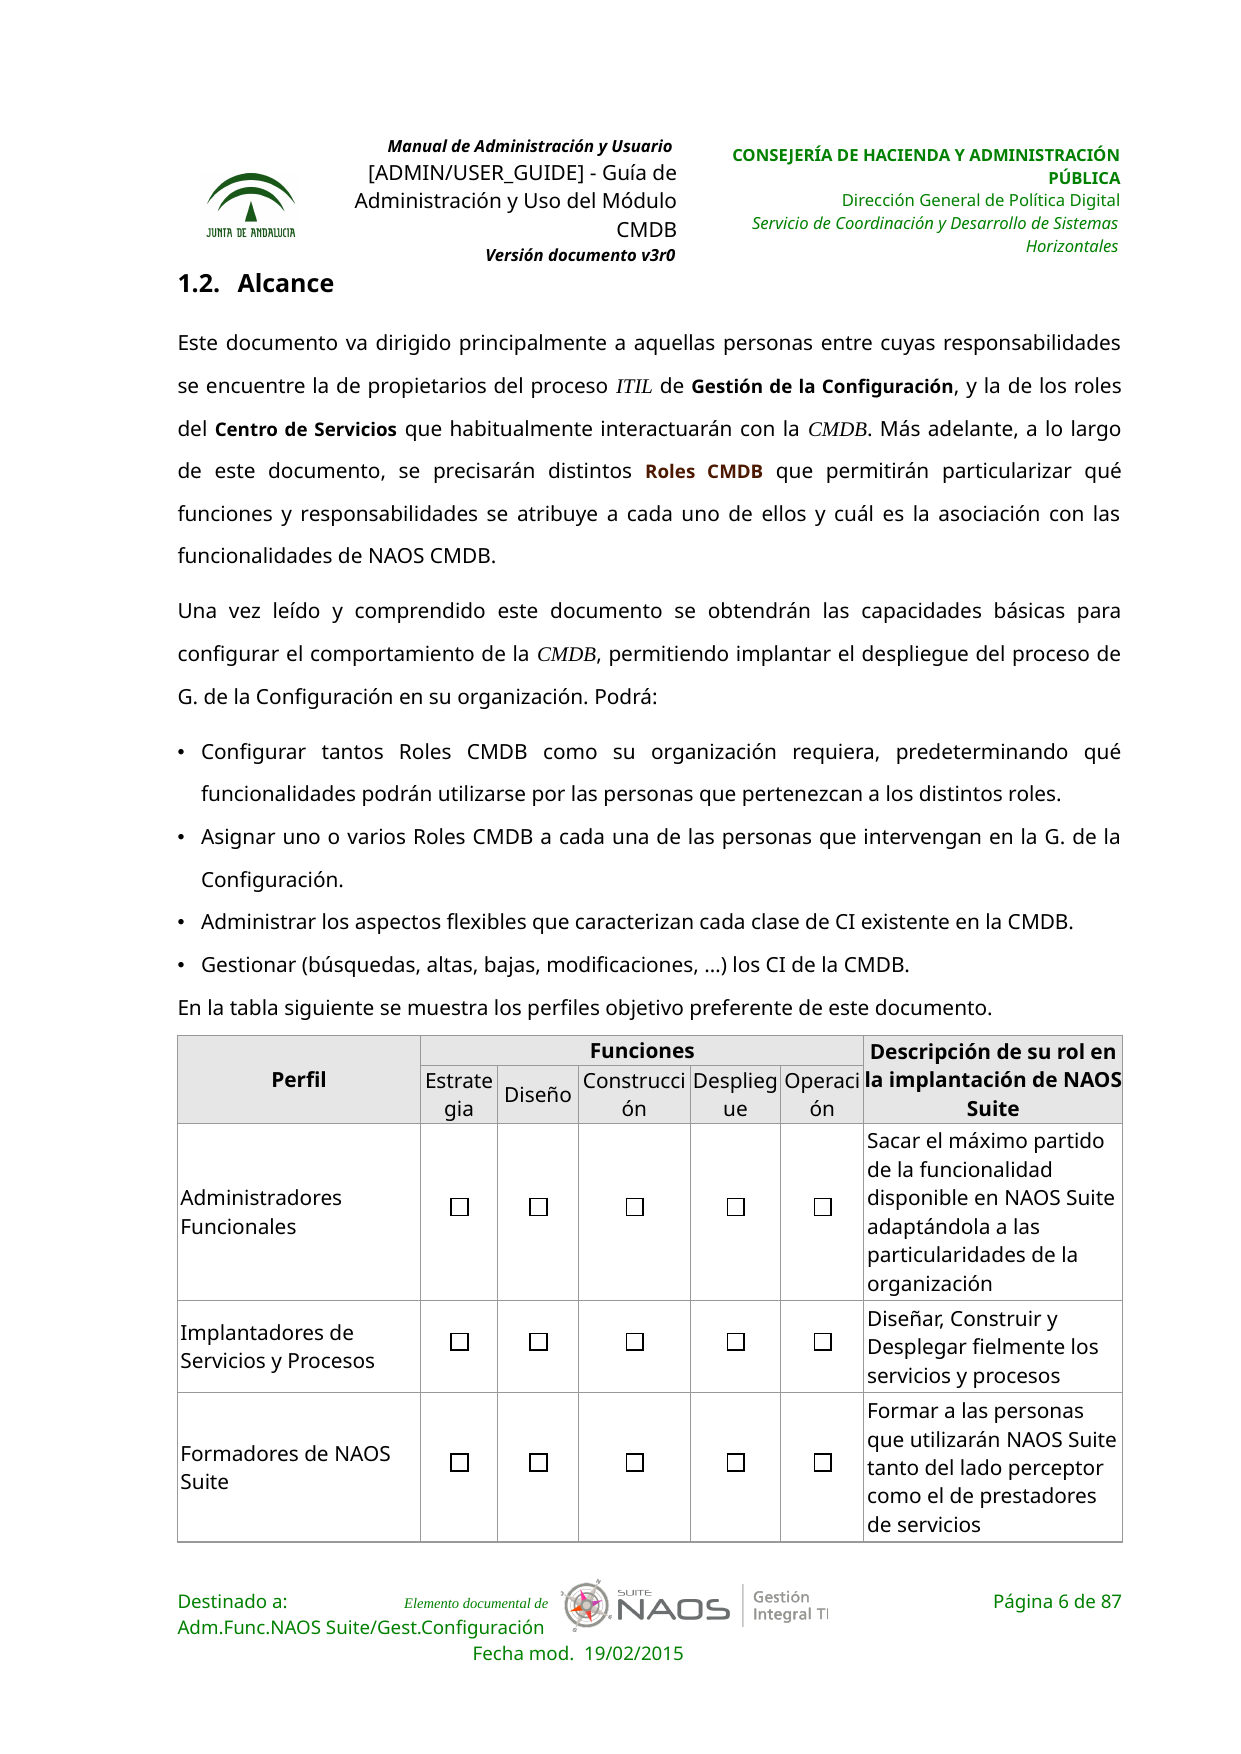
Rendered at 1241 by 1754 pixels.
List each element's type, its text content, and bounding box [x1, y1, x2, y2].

table_cell [498, 1124, 578, 1300]
table_cell [421, 1124, 497, 1300]
list Gestionar (búsquedas, altas, bajas, modificaciones, …) los CI de la CMDB. [177, 950, 1122, 978]
table_cell Sacar el máximo partido de la funcionalidad disponible en NAOS Suite adaptándola a las particularidades de la organización [864, 1124, 1122, 1300]
table_cell [498, 1393, 578, 1541]
table_cell [579, 1301, 690, 1392]
table_cell Implantadores de Servicios y Procesos [178, 1301, 420, 1392]
table_header Perfil [178, 1036, 420, 1123]
table_cell [498, 1301, 578, 1392]
table_cell [781, 1301, 863, 1392]
subtitle Alcance [177, 266, 1122, 300]
table_cell Formadores de NAOS Suite [178, 1393, 420, 1541]
list Asignar uno o varios Roles CMDB a cada una de las personas que intervengan en la G. de la Configuración. [177, 822, 1122, 893]
list Configurar tantos Roles CMDB como su organización requiera, predeterminando qué funcionalidades podrán utilizarse por las personas que pertenezcan a los distintos roles. [177, 737, 1122, 808]
table_cell Diseño [498, 1066, 578, 1123]
table_cell [691, 1301, 780, 1392]
table_cell Operación [781, 1066, 863, 1123]
picture [560, 1579, 829, 1632]
table_cell [579, 1124, 690, 1300]
table_cell Administradores Funcionales [178, 1124, 420, 1300]
table_cell Estrategia [421, 1066, 497, 1123]
table_header Funciones [421, 1036, 863, 1065]
table_cell Diseñar, Construir y Desplegar fielmente los servicios y procesos [864, 1301, 1122, 1392]
table_cell Construcción [579, 1066, 690, 1123]
table_cell Despliegue [691, 1066, 780, 1123]
table_cell [691, 1393, 780, 1541]
text Una vez leído y comprendido este documento se obtendrán las capacidades básicas para configurar el comportamiento de la CMDB, permitiendo implantar el despliegue del proceso de G. de la Configuración en su organización. Podrá: [177, 597, 1122, 710]
table_cell [781, 1393, 863, 1541]
list Administrar los aspectos flexibles que caracterizan cada clase de CI existente en la CMDB. [177, 907, 1122, 936]
table_cell Formar a las personas que utilizarán NAOS Suite tanto del lado perceptor como el de prestadores de servicios [864, 1393, 1122, 1541]
table_cell [781, 1124, 863, 1300]
table_cell [421, 1301, 497, 1392]
list En la tabla siguiente se muestra los perfiles objetivo preferente de este documento. [177, 993, 1122, 1021]
table_cell [691, 1124, 780, 1300]
table_header Descripción de su rol en la implantación de NAOS Suite [864, 1036, 1122, 1123]
table_cell [421, 1393, 497, 1541]
text Este documento va dirigido principalmente a aquellas personas entre cuyas responsabilidades se encuentre la de propietarios del proceso ITIL de Gestión de la Configuración, y la de los roles del Centro de Servicios que habitualmente interactuarán con la CMDB. Más adelante, a lo largo de este documento, se precisarán distintos Roles CMDB que permitirán particularizar qué funciones y responsabilidades se atribuye a cada uno de ellos y cuál es la asociación con las funcionalidades de NAOS CMDB. [177, 328, 1122, 570]
picture [201, 173, 298, 241]
table_cell [579, 1393, 690, 1541]
